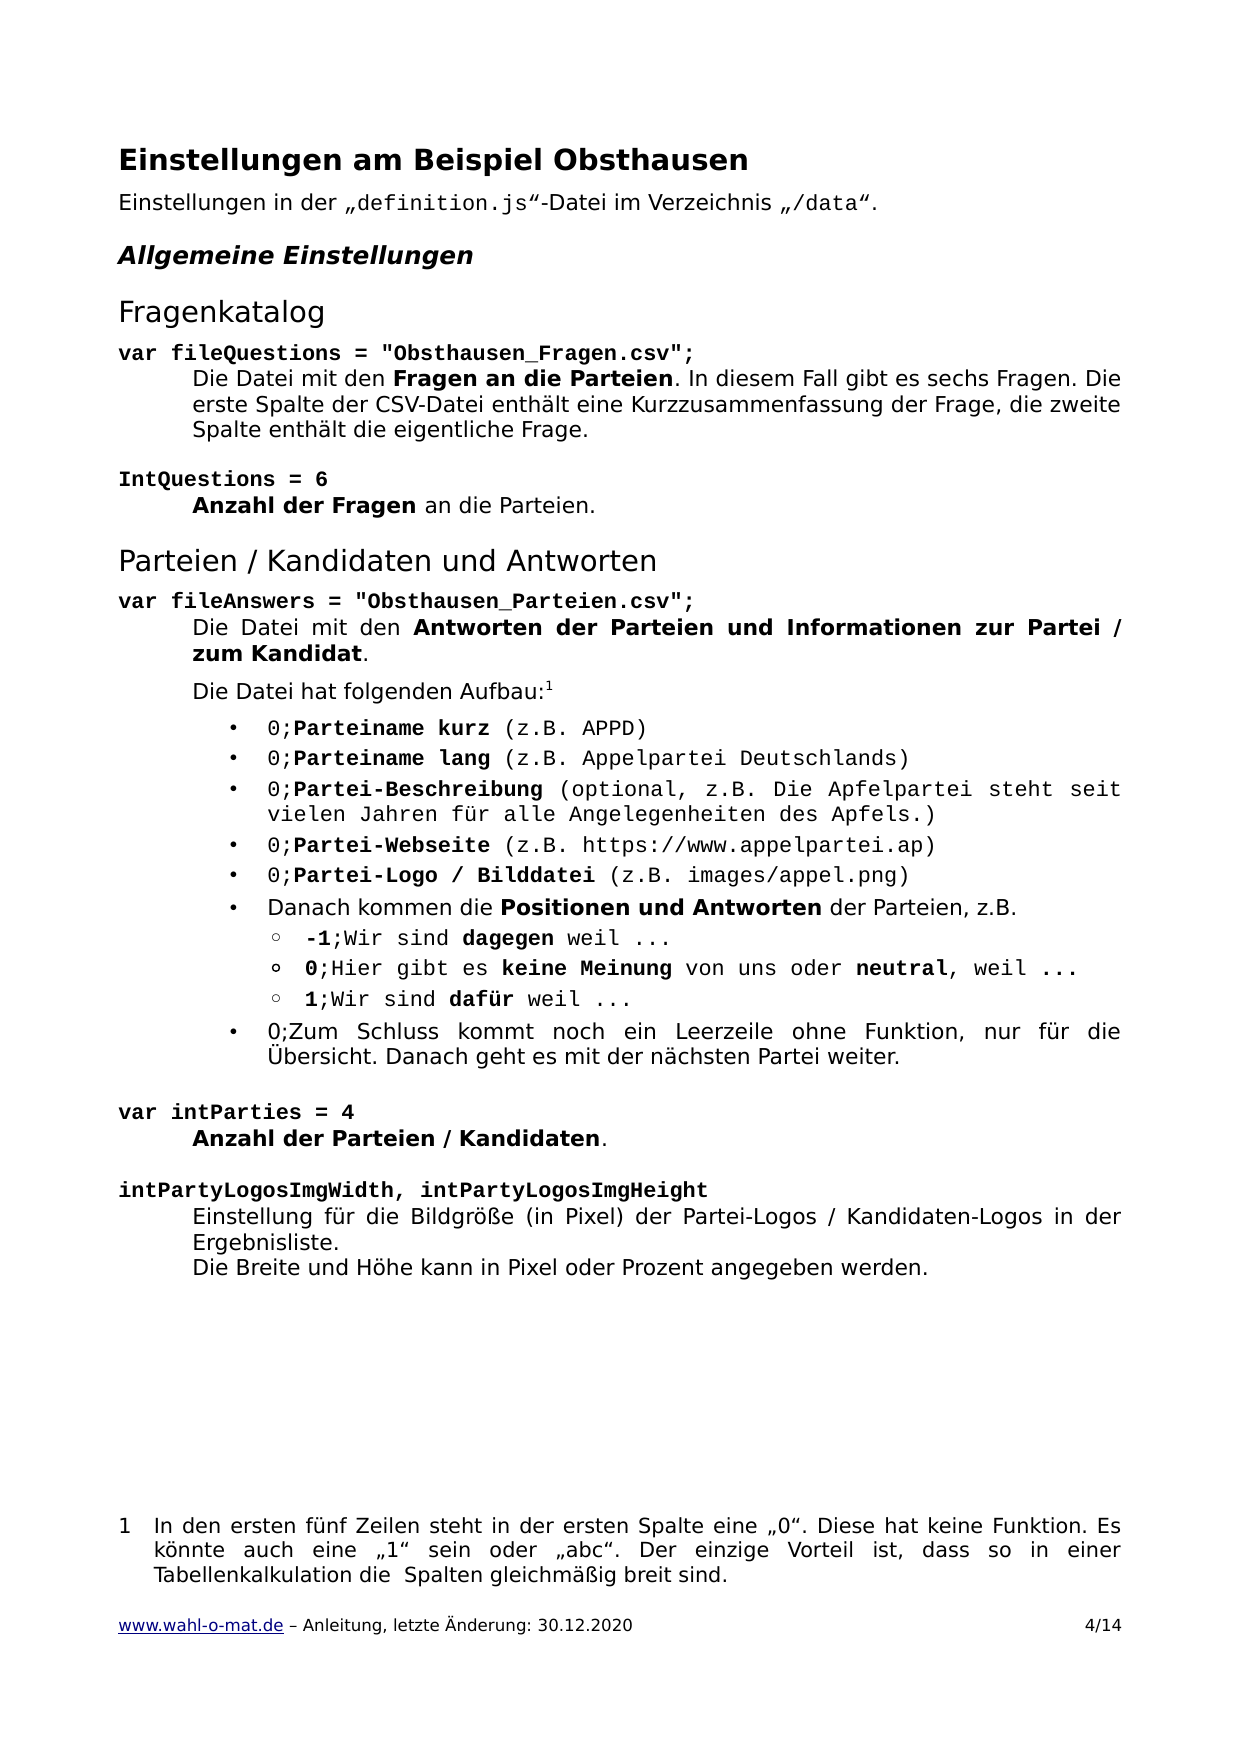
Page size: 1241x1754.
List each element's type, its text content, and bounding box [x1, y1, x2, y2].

list 1;Wir sind dafür weil ... [267, 988, 1122, 1013]
text In den ersten fünf Zeilen steht in der ersten Spalte eine „0“. Diese hat keine Funktion. Es könnte auch eine „1“ sein oder „abc“. Der einzige Vorteil ist, dass so in einer Tabellenkalkulation die Spalten gleichmäßig breit sind. [118, 1514, 1122, 1587]
text Anzahl der Parteien / Kandidaten. [192, 1126, 1122, 1152]
text intPartyLogosImgWidth, intPartyLogosImgHeight [118, 1177, 1122, 1204]
list 0;Partei-Beschreibung (optional, z.B. Die Apfelpartei steht seit vielen Jahren für alle Angelegenheiten des Apfels.) [229, 778, 1122, 828]
text var intParties = 4 [118, 1101, 1122, 1126]
list 0;Partei-Webseite (z.B. https://www.appelpartei.ap) [229, 834, 1122, 858]
list 0;Partei-Logo / Bilddatei (z.B. images/appel.png) [229, 864, 1122, 889]
text Einstellung für die Bildgröße (in Pixel) der Partei-Logos / Kandidaten-Logos in der Ergebnisliste. [192, 1204, 1122, 1255]
list Danach kommen die Positionen und Antworten der Parteien, z.B. [229, 895, 1122, 921]
subtitle Fragenkatalog [118, 295, 1122, 329]
list 0;Parteiname kurz (z.B. APPD) [229, 717, 1122, 742]
list 0;Hier gibt es keine Meinung von uns oder neutral, weil ... [267, 957, 1122, 982]
subtitle Einstellungen am Beispiel Obsthausen [118, 143, 1122, 177]
list 0;Zum Schluss kommt noch ein Leerzeile ohne Funktion, nur für die Übersicht. Danach geht es mit der nächsten Partei weiter. [229, 1019, 1122, 1070]
text Die Breite und Höhe kann in Pixel oder Prozent angegeben werden. [192, 1255, 1122, 1281]
text var fileQuestions = "Obsthausen_Fragen.csv"; [118, 342, 1122, 367]
text Die Datei hat folgenden Aufbau: [192, 679, 1122, 704]
text IntQuestions = 6 [118, 469, 1122, 493]
text Die Datei mit den Antworten der Parteien und Informationen zur Partei / zum Kandidat. [192, 615, 1122, 666]
subtitle Allgemeine Einstellungen [118, 241, 1122, 270]
text var fileAnswers = "Obsthausen_Parteien.csv"; [118, 590, 1122, 615]
text Die Datei mit den Fragen an die Parteien. In diesem Fall gibt es sechs Fragen. Die erste Spalte der CSV-Datei enthält eine Kurzzusammenfassung der Frage, die zweite Spalte enthält die eigentliche Frage. [192, 367, 1122, 443]
list -1;Wir sind dagegen weil ... [267, 927, 1122, 951]
text Einstellungen in der „definition.js“-Datei im Verzeichnis „/data“. [118, 189, 1122, 216]
text Anzahl der Fragen an die Parteien. [192, 493, 1122, 519]
subtitle Parteien / Kandidaten und Antworten [118, 544, 1122, 578]
list 0;Parteiname lang (z.B. Appelpartei Deutschlands) [229, 747, 1122, 772]
